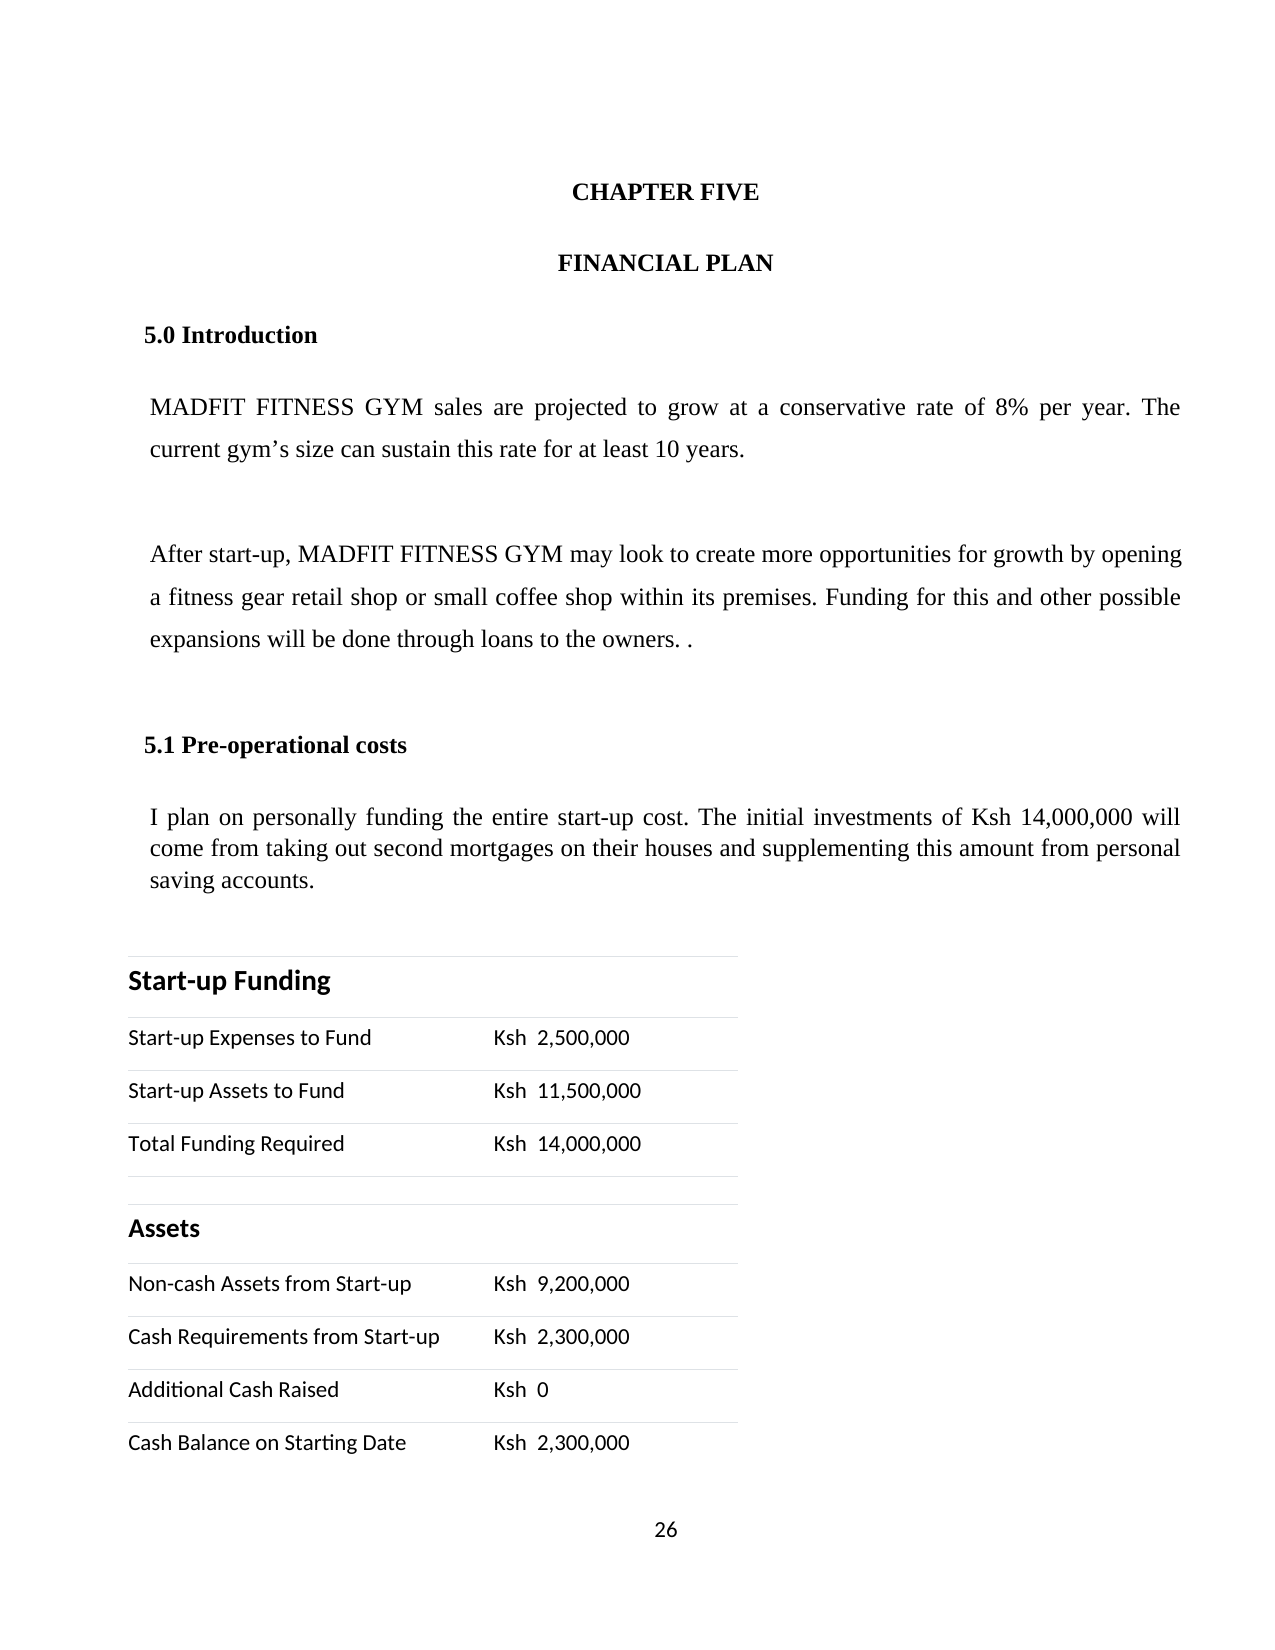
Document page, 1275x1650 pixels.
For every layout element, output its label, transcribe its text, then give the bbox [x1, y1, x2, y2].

text I plan on personally funding the entire start-up cost. The initial investments of Ksh 14,000,000 will come from taking out second mortgages on their houses and supplementing this amount from personal saving accounts. [149, 802, 1182, 893]
table_cell Total Funding Required [128, 1124, 494, 1176]
table_cell [494, 1177, 737, 1204]
table_cell Start-up Expenses to Fund [128, 1018, 494, 1069]
table_cell [494, 1205, 737, 1263]
subtitle FINANCIAL PLAN [144, 248, 1187, 277]
table_cell Non-cash Assets from Start-up [128, 1264, 494, 1316]
table_cell Ksh 0 [494, 1370, 737, 1422]
subtitle 5.0 Introduction [144, 320, 1187, 349]
table_cell Cash Requirements from Start-up [128, 1317, 494, 1369]
table_header Start-up Funding [128, 957, 737, 1017]
table_cell Assets [128, 1205, 494, 1263]
table_cell Ksh 9,200,000 [494, 1264, 737, 1316]
text MADFIT FITNESS GYM sales are projected to grow at a conservative rate of 8% per year. The current gym’s size can sustain this rate for at least 10 years. [149, 392, 1182, 463]
table_cell [128, 1177, 494, 1204]
subtitle CHAPTER FIVE [144, 177, 1187, 206]
table_cell Ksh 2,300,000 [494, 1317, 737, 1369]
table_cell Ksh 2,500,000 [494, 1018, 737, 1069]
table_cell Ksh 2,300,000 [494, 1423, 737, 1475]
text After start-up, MADFIT FITNESS GYM may look to create more opportunities for growth by opening a fitness gear retail shop or small coffee shop within its premises. Funding for this and other possible expansions will be done through loans to the owners. . [149, 539, 1182, 653]
table_cell Ksh 11,500,000 [494, 1071, 737, 1123]
subtitle 5.1 Pre-operational costs [144, 730, 1187, 759]
table_cell Ksh 14,000,000 [494, 1124, 737, 1176]
table_cell Cash Balance on Starting Date [128, 1423, 494, 1475]
table_cell Additional Cash Raised [128, 1370, 494, 1422]
table_cell Start-up Assets to Fund [128, 1071, 494, 1123]
